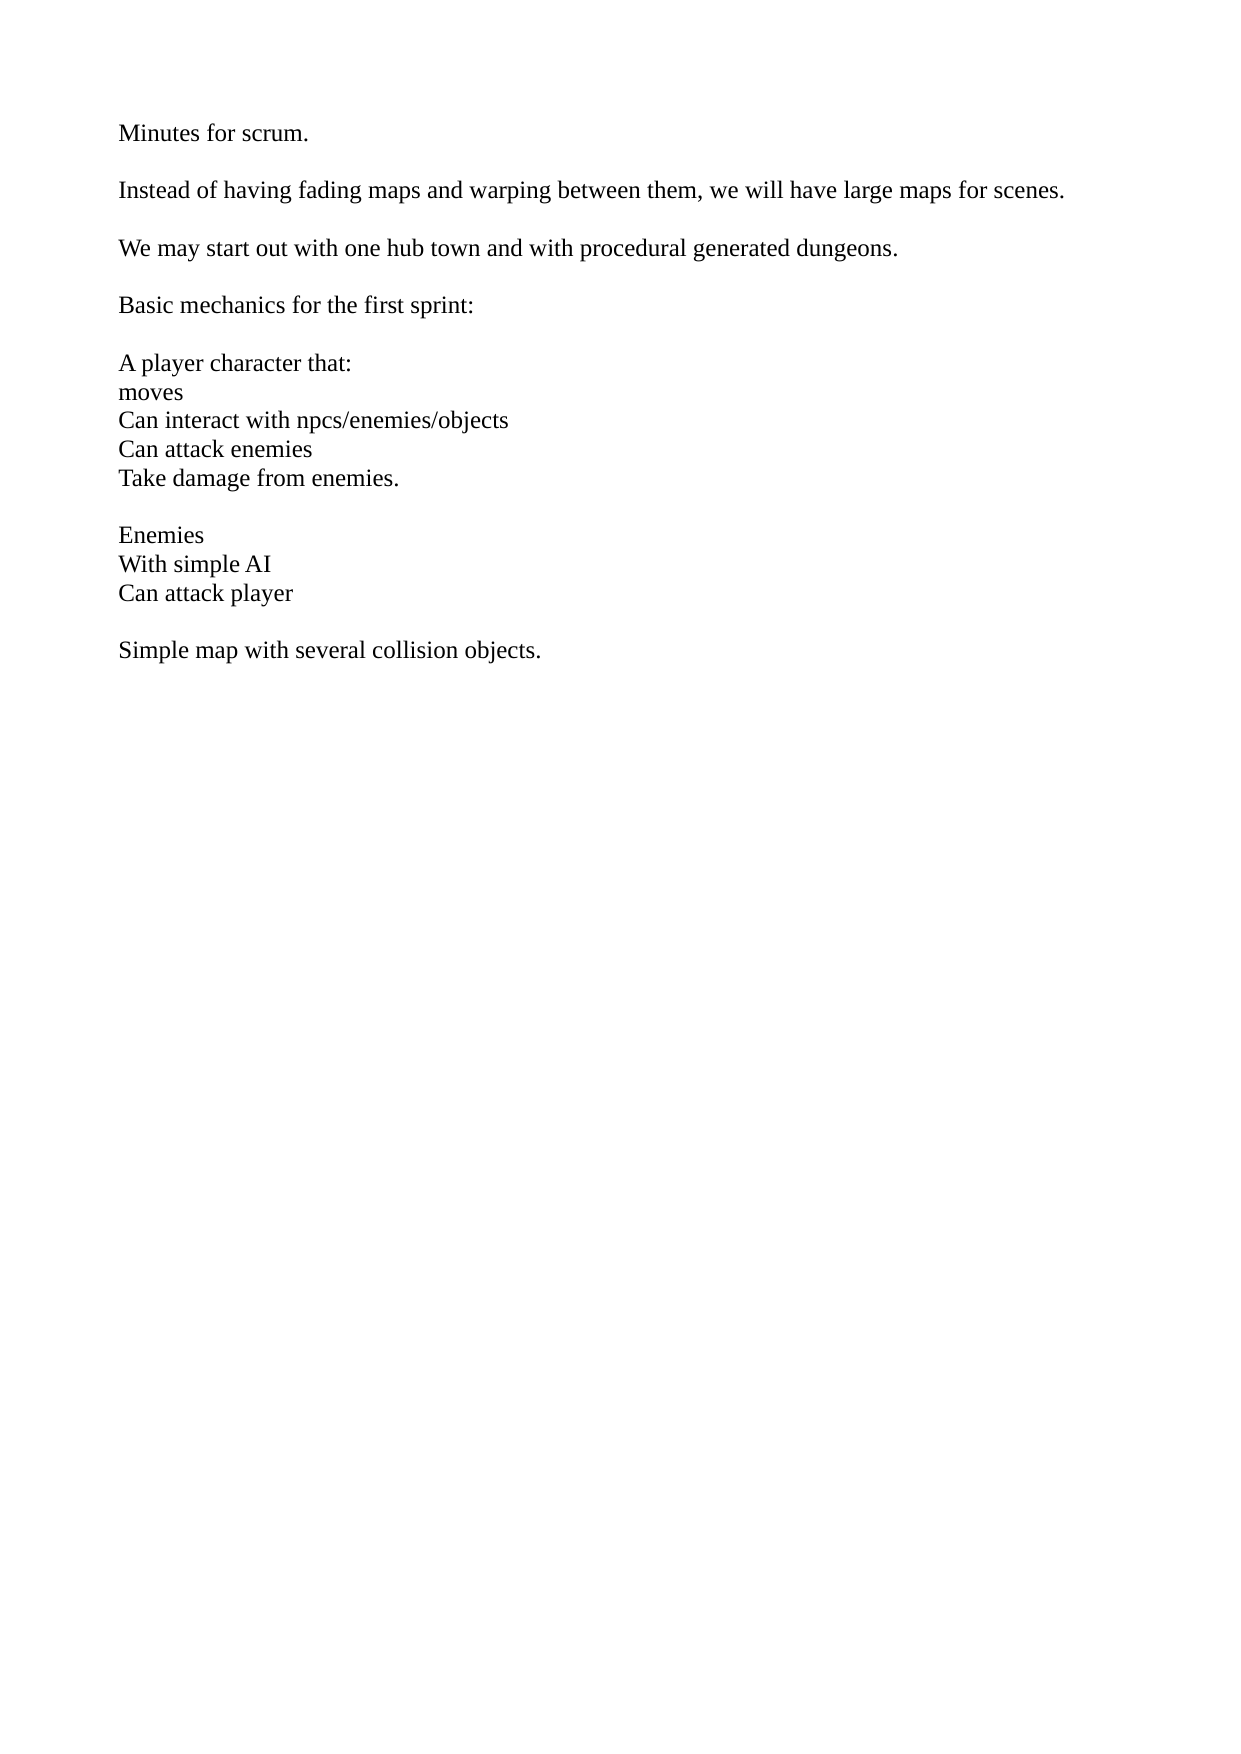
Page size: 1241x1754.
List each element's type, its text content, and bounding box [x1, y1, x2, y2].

text A player character that: [118, 348, 1122, 377]
text Can attack player [118, 578, 1122, 607]
text We may start out with one hub town and with procedural generated dungeons. [118, 233, 1122, 262]
text Can interact with npcs/enemies/objects [118, 406, 1122, 434]
text Can attack enemies [118, 434, 1122, 463]
text moves [118, 377, 1122, 406]
text Simple map with several collision objects. [118, 636, 1122, 664]
text Enemies [118, 521, 1122, 549]
text With simple AI [118, 549, 1122, 578]
text Instead of having fading maps and warping between them, we will have large maps for scenes. [118, 176, 1122, 204]
text Basic mechanics for the first sprint: [118, 291, 1122, 319]
text Minutes for scrum. [118, 118, 1122, 147]
text Take damage from enemies. [118, 463, 1122, 492]
